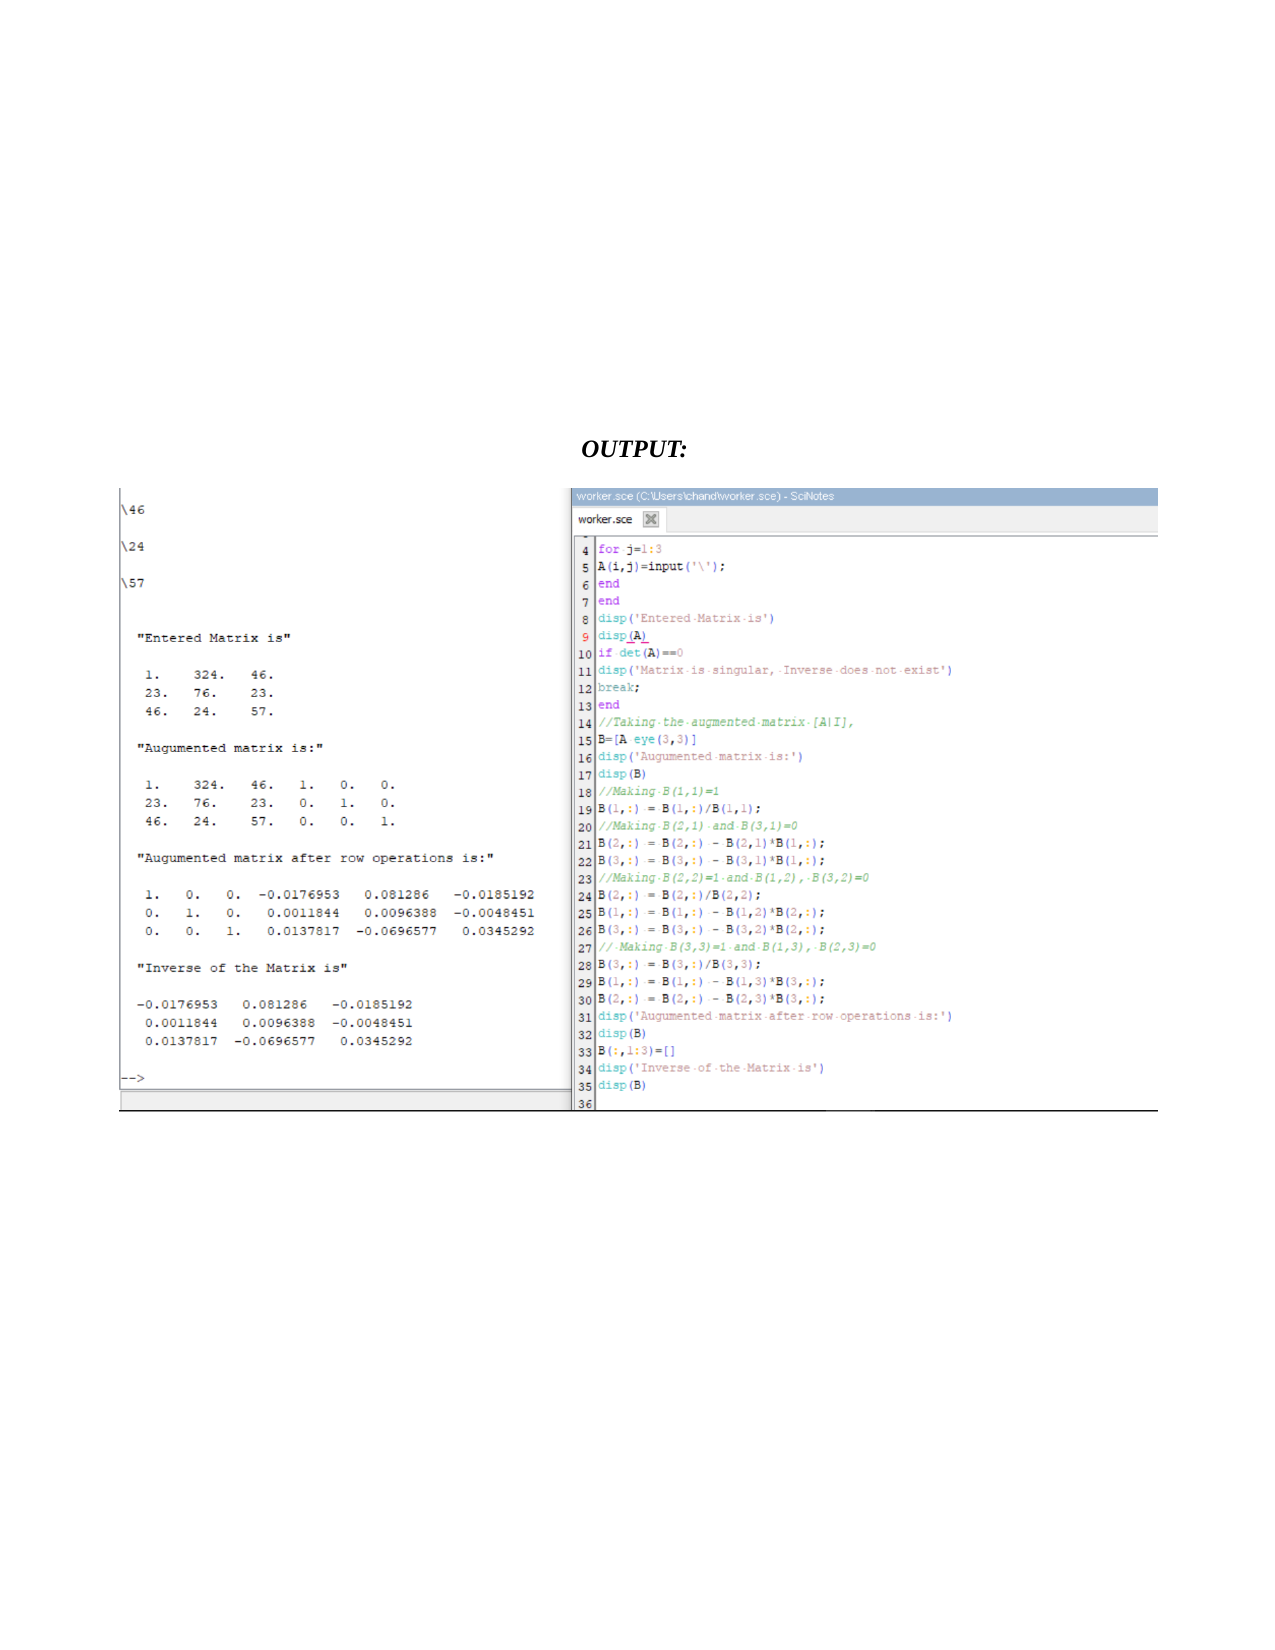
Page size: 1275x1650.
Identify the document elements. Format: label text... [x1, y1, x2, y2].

picture [119, 488, 1158, 1112]
text OUTPUT: [118, 434, 1157, 463]
